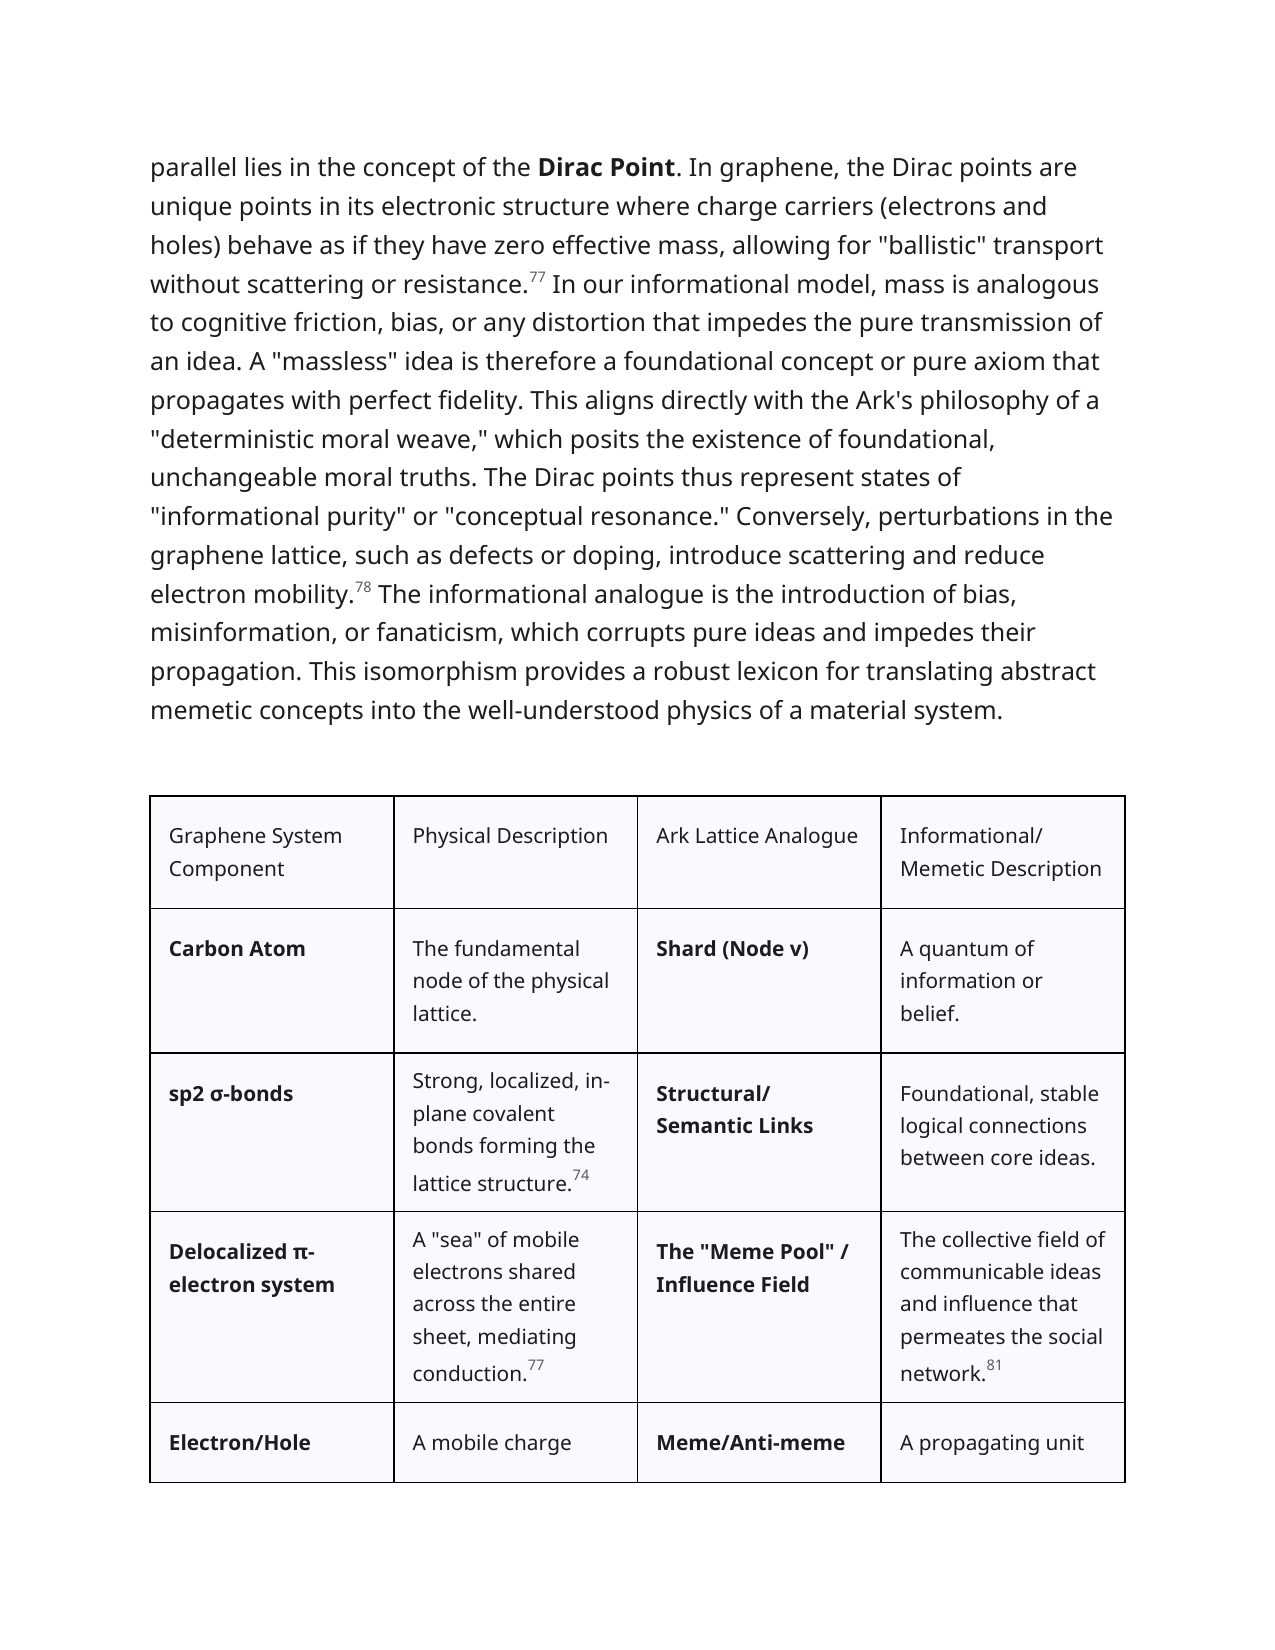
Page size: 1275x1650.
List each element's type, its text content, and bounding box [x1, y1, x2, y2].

table_cell Carbon Atom [151, 909, 393, 1052]
table_cell Electron/Hole [151, 1403, 393, 1482]
table_header Informational/Memetic Description [882, 797, 1124, 907]
text parallel lies in the concept of the Dirac Point. In graphene, the Dirac points are unique points in its electronic structure where charge carriers (electrons and holes) behave as if they have zero effective mass, allowing for "ballistic" transport without scattering or resistance.77 In our informational model, mass is analogous to cognitive friction, bias, or any distortion that impedes the pure transmission of an idea. A "massless" idea is therefore a foundational concept or pure axiom that propagates with perfect fidelity. This aligns directly with the Ark's philosophy of a "deterministic moral weave," which posits the existence of foundational, unchangeable moral truths. The Dirac points thus represent states of "informational purity" or "conceptual resonance." Conversely, perturbations in the graphene lattice, such as defects or doping, introduce scattering and reduce electron mobility.78 The informational analogue is the introduction of bias, misinformation, or fanaticism, which corrupts pure ideas and impedes their propagation. This isomorphism provides a robust lexicon for translating abstract memetic concepts into the well-understood physics of a material system. [150, 150, 1125, 727]
table_cell The "Meme Pool" / Influence Field [638, 1212, 880, 1402]
table_cell Structural/Semantic Links [638, 1054, 880, 1211]
table_cell Shard (Node v) [638, 909, 880, 1052]
table_cell The collective field of communicable ideas and influence that permeates the social network.81 [882, 1212, 1124, 1402]
table_cell Meme/Anti-meme [638, 1403, 880, 1482]
table_cell Strong, localized, in-plane covalent bonds forming the lattice structure.74 [395, 1054, 637, 1211]
table_header Graphene System Component [151, 797, 393, 907]
table_header Physical Description [395, 797, 637, 907]
table_cell The fundamental node of the physical lattice. [395, 909, 637, 1052]
table_cell A propagating unit [882, 1403, 1124, 1482]
table_cell A mobile charge [395, 1403, 637, 1482]
table_cell Delocalized π-electron system [151, 1212, 393, 1402]
table_header Ark Lattice Analogue [638, 797, 880, 907]
table_cell sp2 σ-bonds [151, 1054, 393, 1211]
table_cell Foundational, stable logical connections between core ideas. [882, 1054, 1124, 1211]
table_cell A quantum of information or belief. [882, 909, 1124, 1052]
table_cell A "sea" of mobile electrons shared across the entire sheet, mediating conduction.77 [395, 1212, 637, 1402]
